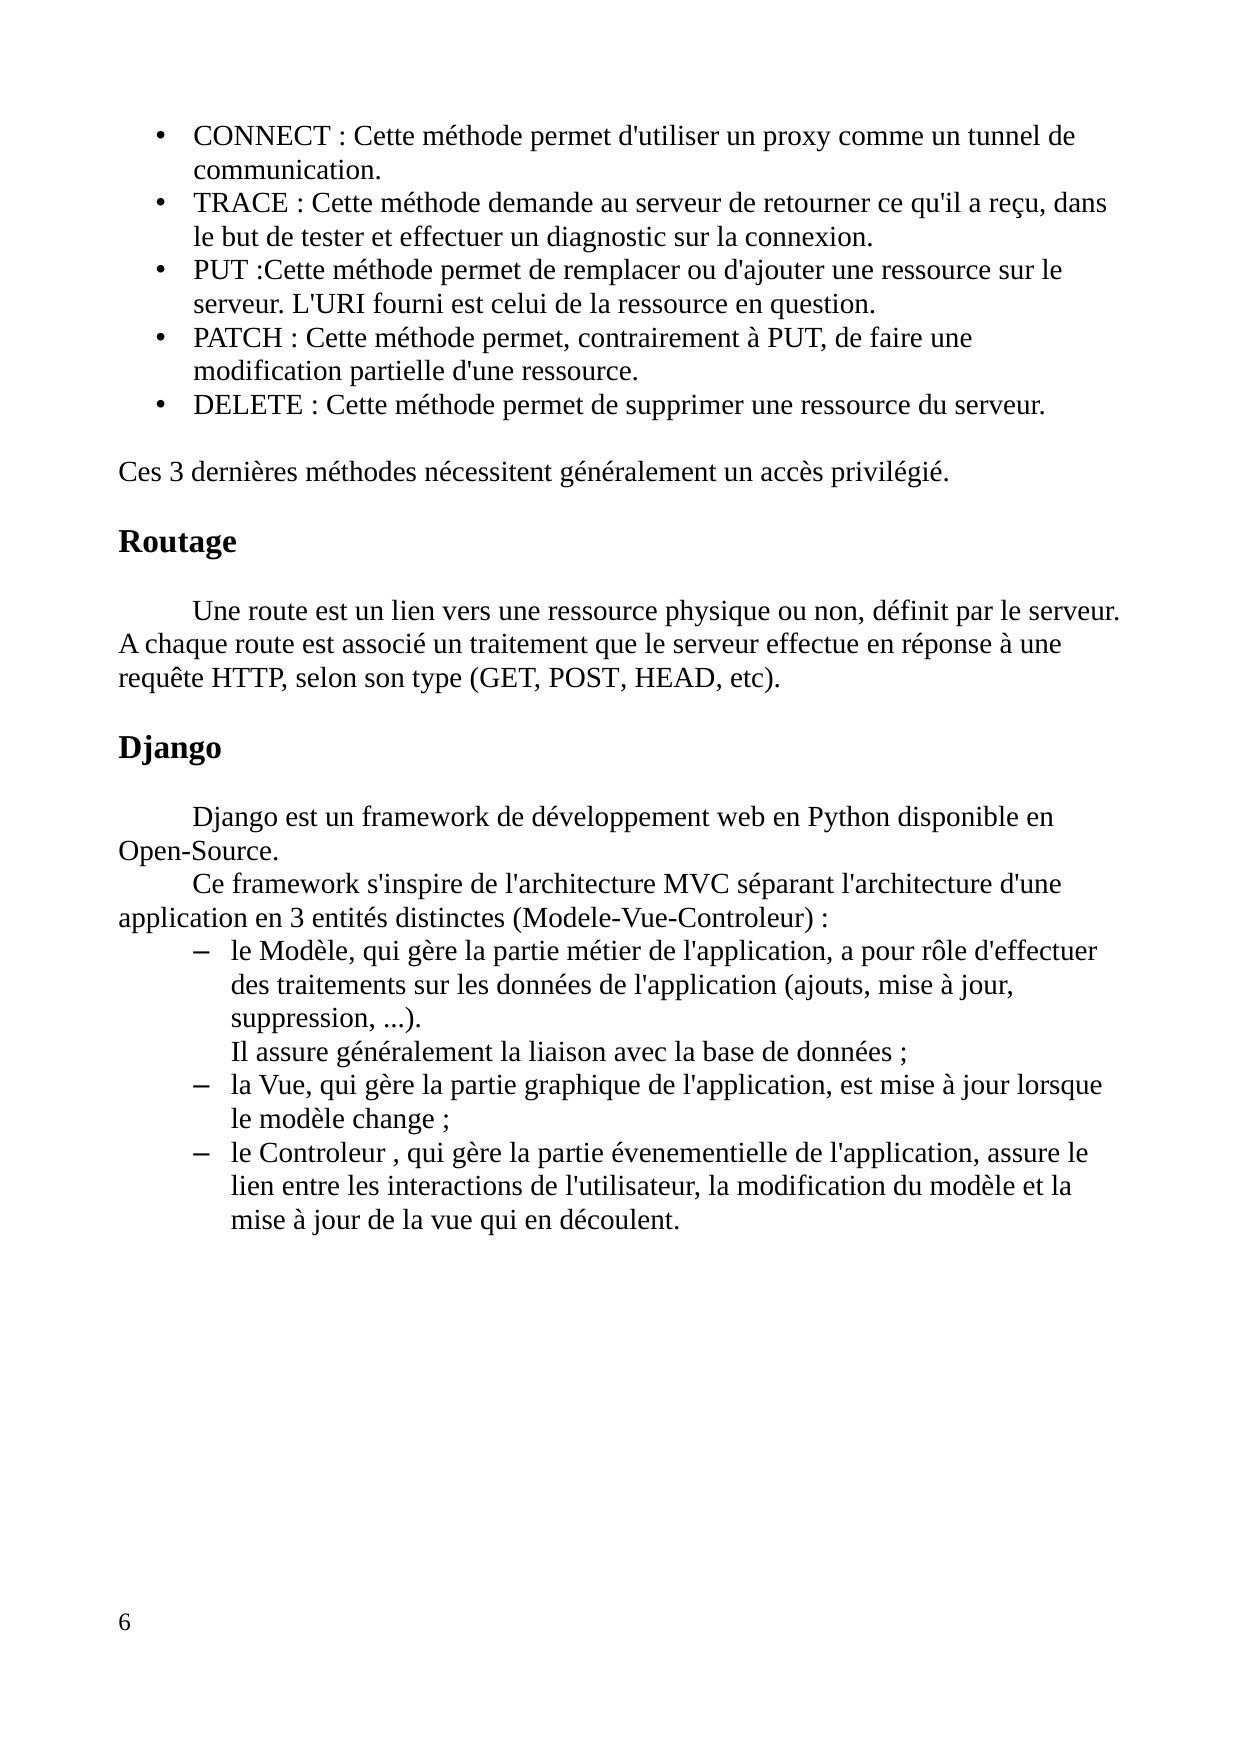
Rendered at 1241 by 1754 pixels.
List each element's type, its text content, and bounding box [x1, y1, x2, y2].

text Routage [118, 521, 1122, 559]
text Django [118, 727, 1122, 766]
list le Modèle, qui gère la partie métier de l'application, a pour rôle d'effectuer des traitements sur les données de l'application (ajouts, mise à jour, suppression, ...). [193, 933, 1122, 1034]
text Une route est un lien vers une ressource physique ou non, définit par le serveur. A chaque route est associé un traitement que le serveur effectue en réponse à une requête HTTP, selon son type (GET, POST, HEAD, etc). [118, 593, 1122, 694]
text Django est un framework de développement web en Python disponible en Open-Source. [118, 799, 1122, 866]
list PATCH : Cette méthode permet, contrairement à PUT, de faire une modification partielle d'une ressource. [156, 320, 1122, 387]
list la Vue, qui gère la partie graphique de l'application, est mise à jour lorsque le modèle change ; [193, 1067, 1122, 1135]
text Ce framework s'inspire de l'architecture MVC séparant l'architecture d'une application en 3 entités distinctes (Modele-Vue-Controleur) : [118, 866, 1122, 933]
list CONNECT : Cette méthode permet d'utiliser un proxy comme un tunnel de communication. [156, 118, 1122, 185]
text Ces 3 dernières méthodes nécessitent généralement un accès privilégié. [118, 454, 1122, 488]
list PUT :Cette méthode permet de remplacer ou d'ajouter une ressource sur le serveur. L'URI fourni est celui de la ressource en question. [156, 252, 1122, 320]
list TRACE : Cette méthode demande au serveur de retourner ce qu'il a reçu, dans le but de tester et effectuer un diagnostic sur la connexion. [156, 185, 1122, 252]
list DELETE : Cette méthode permet de supprimer une ressource du serveur. [156, 387, 1122, 421]
list Il assure généralement la liaison avec la base de données ; [193, 1034, 1122, 1067]
list le Controleur , qui gère la partie évenementielle de l'application, assure le lien entre les interactions de l'utilisateur, la modification du modèle et la mise à jour de la vue qui en découlent. [193, 1135, 1122, 1235]
